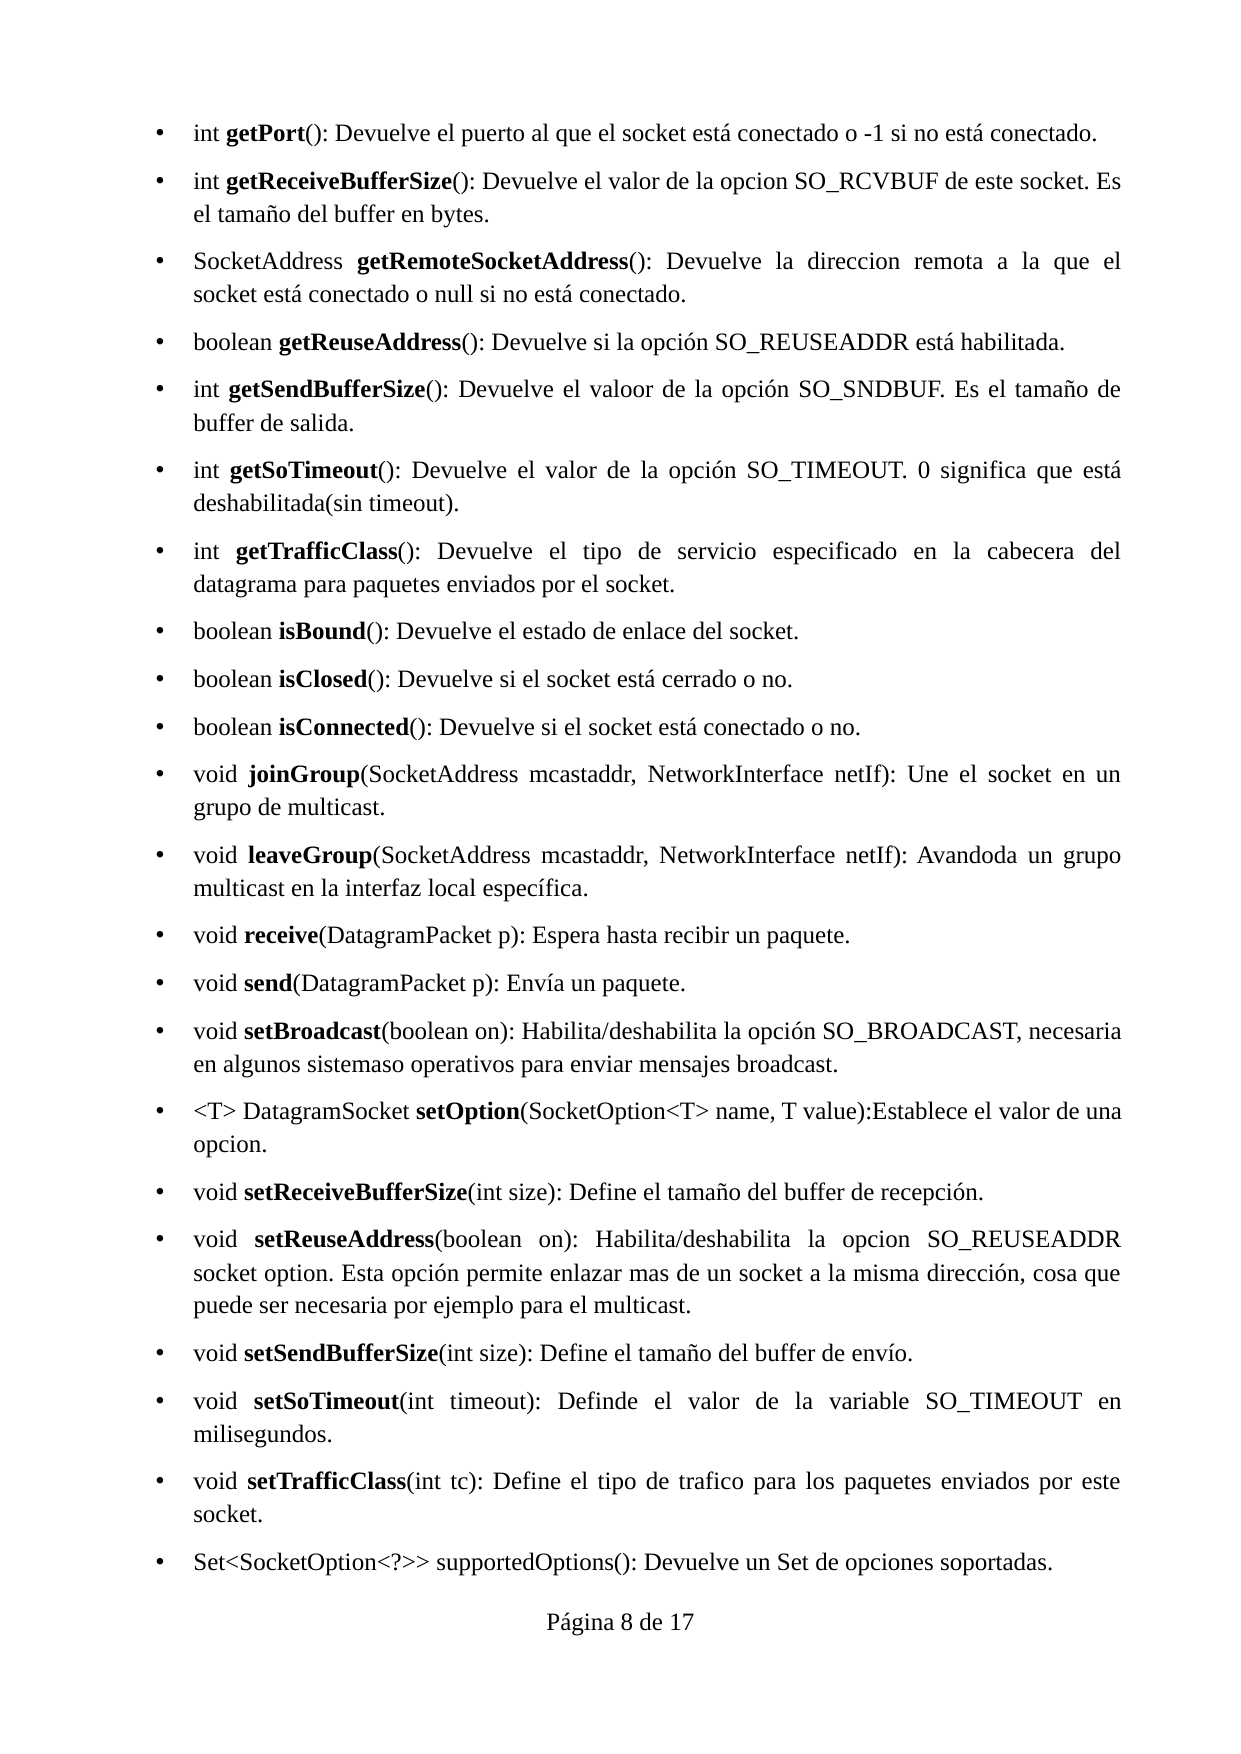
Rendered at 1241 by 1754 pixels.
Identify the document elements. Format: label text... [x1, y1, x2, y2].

list void receive(DatagramPacket p): Espera hasta recibir un paquete. [156, 921, 1122, 949]
list boolean getReuseAddress(): Devuelve si la opción SO_REUSEADDR está habilitada. [156, 327, 1122, 356]
list <T> DatagramSocket setOption(SocketOption<T> name, T value):Establece el valor de una opcion. [156, 1096, 1122, 1158]
list int getPort(): Devuelve el puerto al que el socket está conectado o -1 si no está conectado. [156, 118, 1122, 147]
list int getSendBufferSize(): Devuelve el valoor de la opción SO_SNDBUF. Es el tamaño de buffer de salida. [156, 374, 1122, 436]
list void setReceiveBufferSize(int size): Define el tamaño del buffer de recepción. [156, 1177, 1122, 1206]
list boolean isBound(): Devuelve el estado de enlace del socket. [156, 616, 1122, 645]
list Set<SocketOption<?>> supportedOptions(): Devuelve un Set de opciones soportadas. [156, 1547, 1122, 1576]
list void setTrafficClass(int tc): Define el tipo de trafico para los paquetes enviados por este socket. [156, 1466, 1122, 1528]
list void setBroadcast(boolean on): Habilita/deshabilita la opción SO_BROADCAST, necesaria en algunos sistemaso operativos para enviar mensajes broadcast. [156, 1016, 1122, 1077]
list SocketAddress getRemoteSocketAddress(): Devuelve la direccion remota a la que el socket está conectado o null si no está conectado. [156, 246, 1122, 308]
list void send(DatagramPacket p): Envía un paquete. [156, 968, 1122, 997]
list void setReuseAddress(boolean on): Habilita/deshabilita la opcion SO_REUSEADDR socket option. Esta opción permite enlazar mas de un socket a la misma dirección, cosa que puede ser necesaria por ejemplo para el multicast. [156, 1224, 1122, 1319]
list boolean isConnected(): Devuelve si el socket está conectado o no. [156, 712, 1122, 740]
list void setSendBufferSize(int size): Define el tamaño del buffer de envío. [156, 1338, 1122, 1367]
list boolean isClosed(): Devuelve si el socket está cerrado o no. [156, 664, 1122, 693]
list void setSoTimeout(int timeout): Definde el valor de la variable SO_TIMEOUT en milisegundos. [156, 1386, 1122, 1448]
list int getReceiveBufferSize(): Devuelve el valor de la opcion SO_RCVBUF de este socket. Es el tamaño del buffer en bytes. [156, 166, 1122, 227]
list void leaveGroup(SocketAddress mcastaddr, NetworkInterface netIf): Avandoda un grupo multicast en la interfaz local específica. [156, 840, 1122, 902]
list void joinGroup(SocketAddress mcastaddr, NetworkInterface netIf): Une el socket en un grupo de multicast. [156, 759, 1122, 821]
list int getTrafficClass(): Devuelve el tipo de servicio especificado en la cabecera del datagrama para paquetes enviados por el socket. [156, 536, 1122, 598]
list int getSoTimeout(): Devuelve el valor de la opción SO_TIMEOUT. 0 significa que está deshabilitada(sin timeout). [156, 455, 1122, 517]
